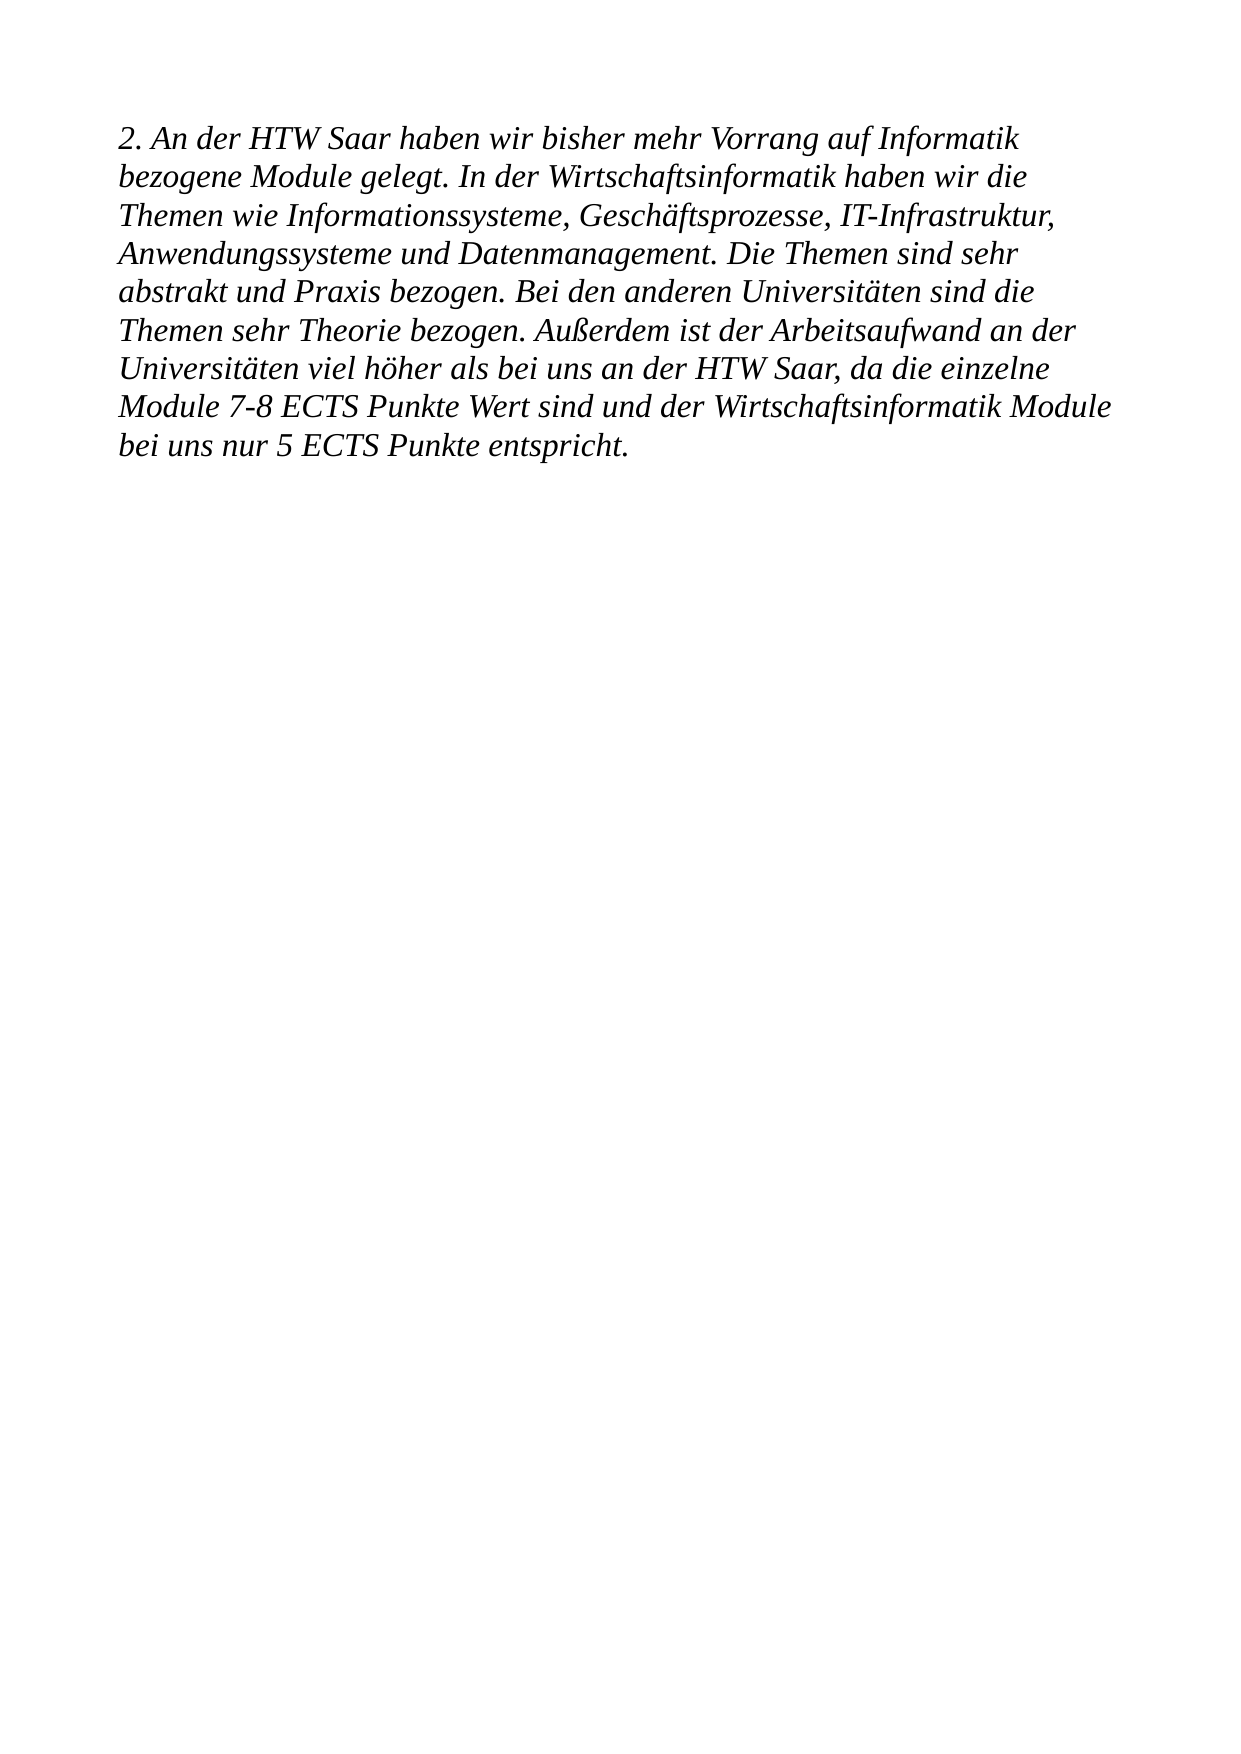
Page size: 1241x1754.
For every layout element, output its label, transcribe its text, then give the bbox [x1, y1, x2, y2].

text 2. An der HTW Saar haben wir bisher mehr Vorrang auf Informatik bezogene Module gelegt. In der Wirtschaftsinformatik haben wir die Themen wie Informationssysteme, Geschäftsprozesse, IT-Infrastruktur, Anwendungssysteme und Datenmanagement. Die Themen sind sehr abstrakt und Praxis bezogen. Bei den anderen Universitäten sind die Themen sehr Theorie bezogen. Außerdem ist der Arbeitsaufwand an der Universitäten viel höher als bei uns an der HTW Saar, da die einzelne Module 7-8 ECTS Punkte Wert sind und der Wirtschaftsinformatik Module bei uns nur 5 ECTS Punkte entspricht. [118, 118, 1122, 463]
